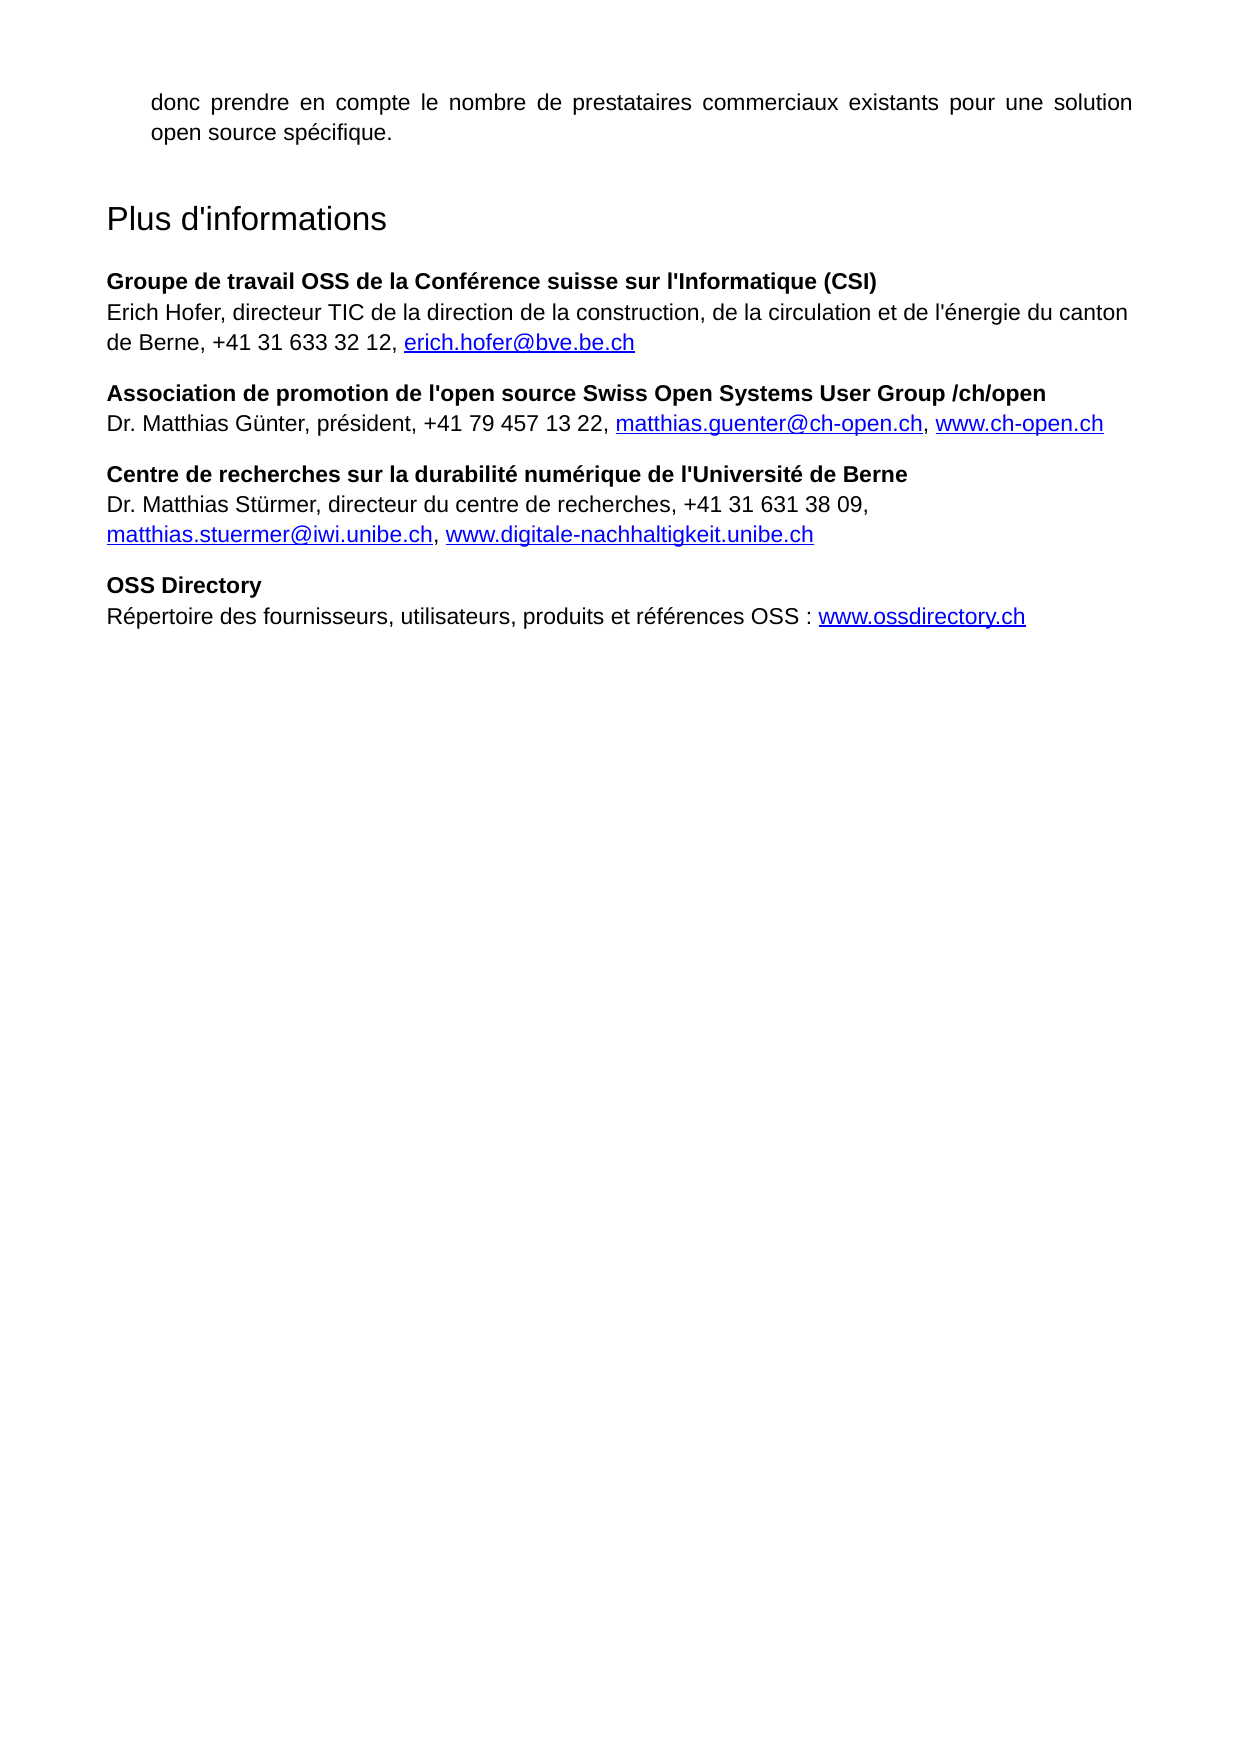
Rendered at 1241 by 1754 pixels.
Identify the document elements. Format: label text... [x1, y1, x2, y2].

list donc prendre en compte le nombre de prestataires commerciaux existants pour une solution open source spécifique. [151, 89, 1134, 145]
text Association de promotion de l'open source Swiss Open Systems User Group /ch/open Dr. Matthias Günter, président, +41 79 457 13 22, matthias.guenter@ch-open.ch, www.ch-open.ch [106, 380, 1134, 436]
text Groupe de travail OSS de la Conférence suisse sur l'Informatique (CSI) Erich Hofer, directeur TIC de la direction de la construction, de la circulation et de l'énergie du canton de Berne, +41 31 633 32 12, erich.hofer@bve.be.ch [106, 268, 1134, 355]
subtitle Plus d'informations [106, 199, 1134, 237]
text Centre de recherches sur la durabilité numérique de l'Université de Berne Dr. Matthias Stürmer, directeur du centre de recherches, +41 31 631 38 09, matthias.stuermer@iwi.unibe.ch, www.digitale-nachhaltigkeit.unibe.ch [106, 461, 1134, 548]
text OSS Directory Répertoire des fournisseurs, utilisateurs, produits et références OSS : www.ossdirectory.ch [106, 572, 1134, 629]
